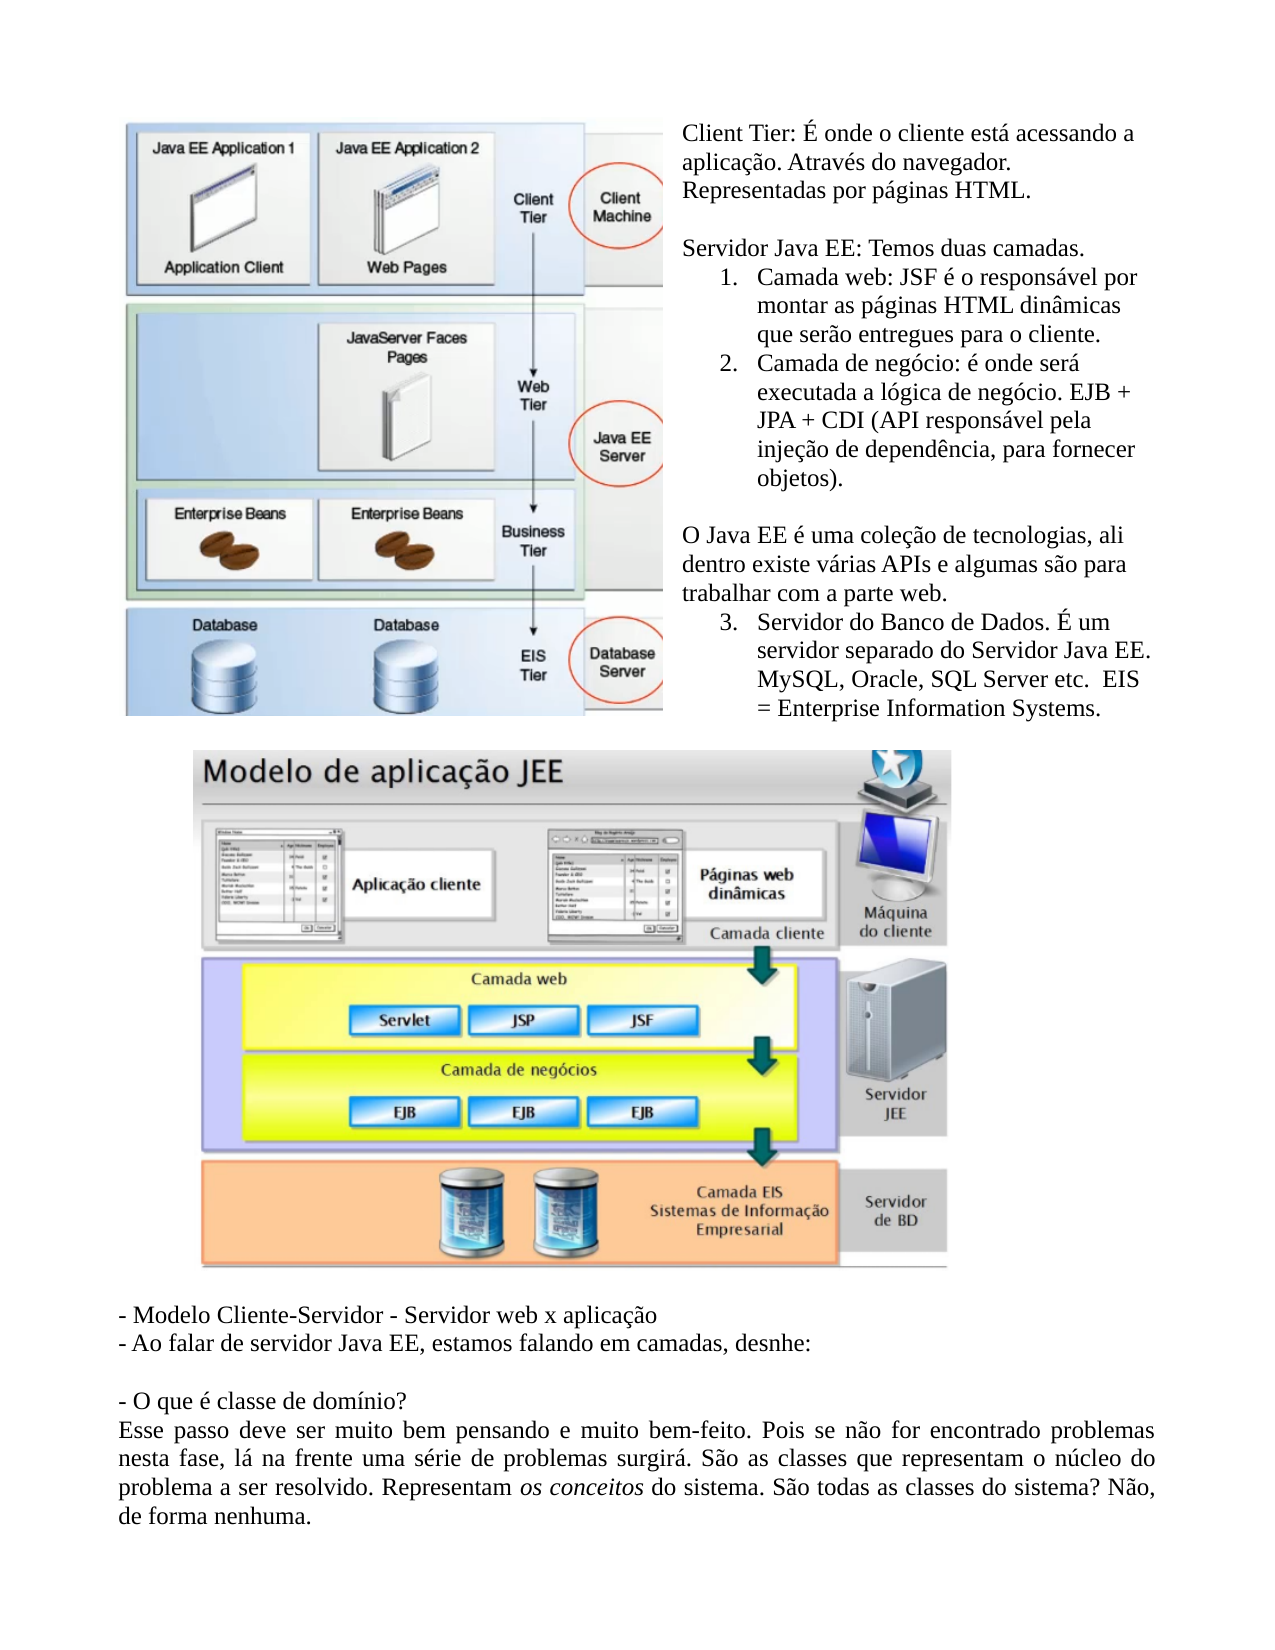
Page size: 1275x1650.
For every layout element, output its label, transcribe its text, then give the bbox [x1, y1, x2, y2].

picture [118, 117, 663, 730]
list - O que é classe de domínio? [118, 1386, 1157, 1415]
list Camada de negócio: é onde será executada a lógica de negócio. EJB + JPA + CDI (API responsável pela injeção de dependência, para fornecer objetos). [663, 348, 1157, 492]
text Client Tier: É onde o cliente está acessando a aplicação. Através do navegador. Representadas por páginas HTML. [663, 118, 1157, 204]
text Esse passo deve ser muito bem pensando e muito bem-feito. Pois se não for encontrado problemas nesta fase, lá na frente uma série de problemas surgirá. São as classes que representam o núcleo do problema a ser resolvido. Representam os conceitos do sistema. São todas as classes do sistema? Não, de forma nenhuma. [118, 1415, 1157, 1530]
list Camada web: JSF é o responsável por montar as páginas HTML dinâmicas que serão entregues para o cliente. [663, 262, 1157, 348]
list - Modelo Cliente-Servidor - Servidor web x aplicação [118, 1300, 1157, 1328]
text O Java EE é uma coleção de tecnologias, ali dentro existe várias APIs e algumas são para trabalhar com a parte web. [663, 521, 1157, 607]
list Servidor do Banco de Dados. É um servidor separado do Servidor Java EE. MySQL, Oracle, SQL Server etc. EIS = Enterprise Information Systems. [663, 607, 1157, 722]
picture [193, 750, 952, 1271]
list - Ao falar de servidor Java EE, estamos falando em camadas, desnhe: [118, 1328, 1157, 1357]
text Servidor Java EE: Temos duas camadas. [663, 233, 1157, 262]
